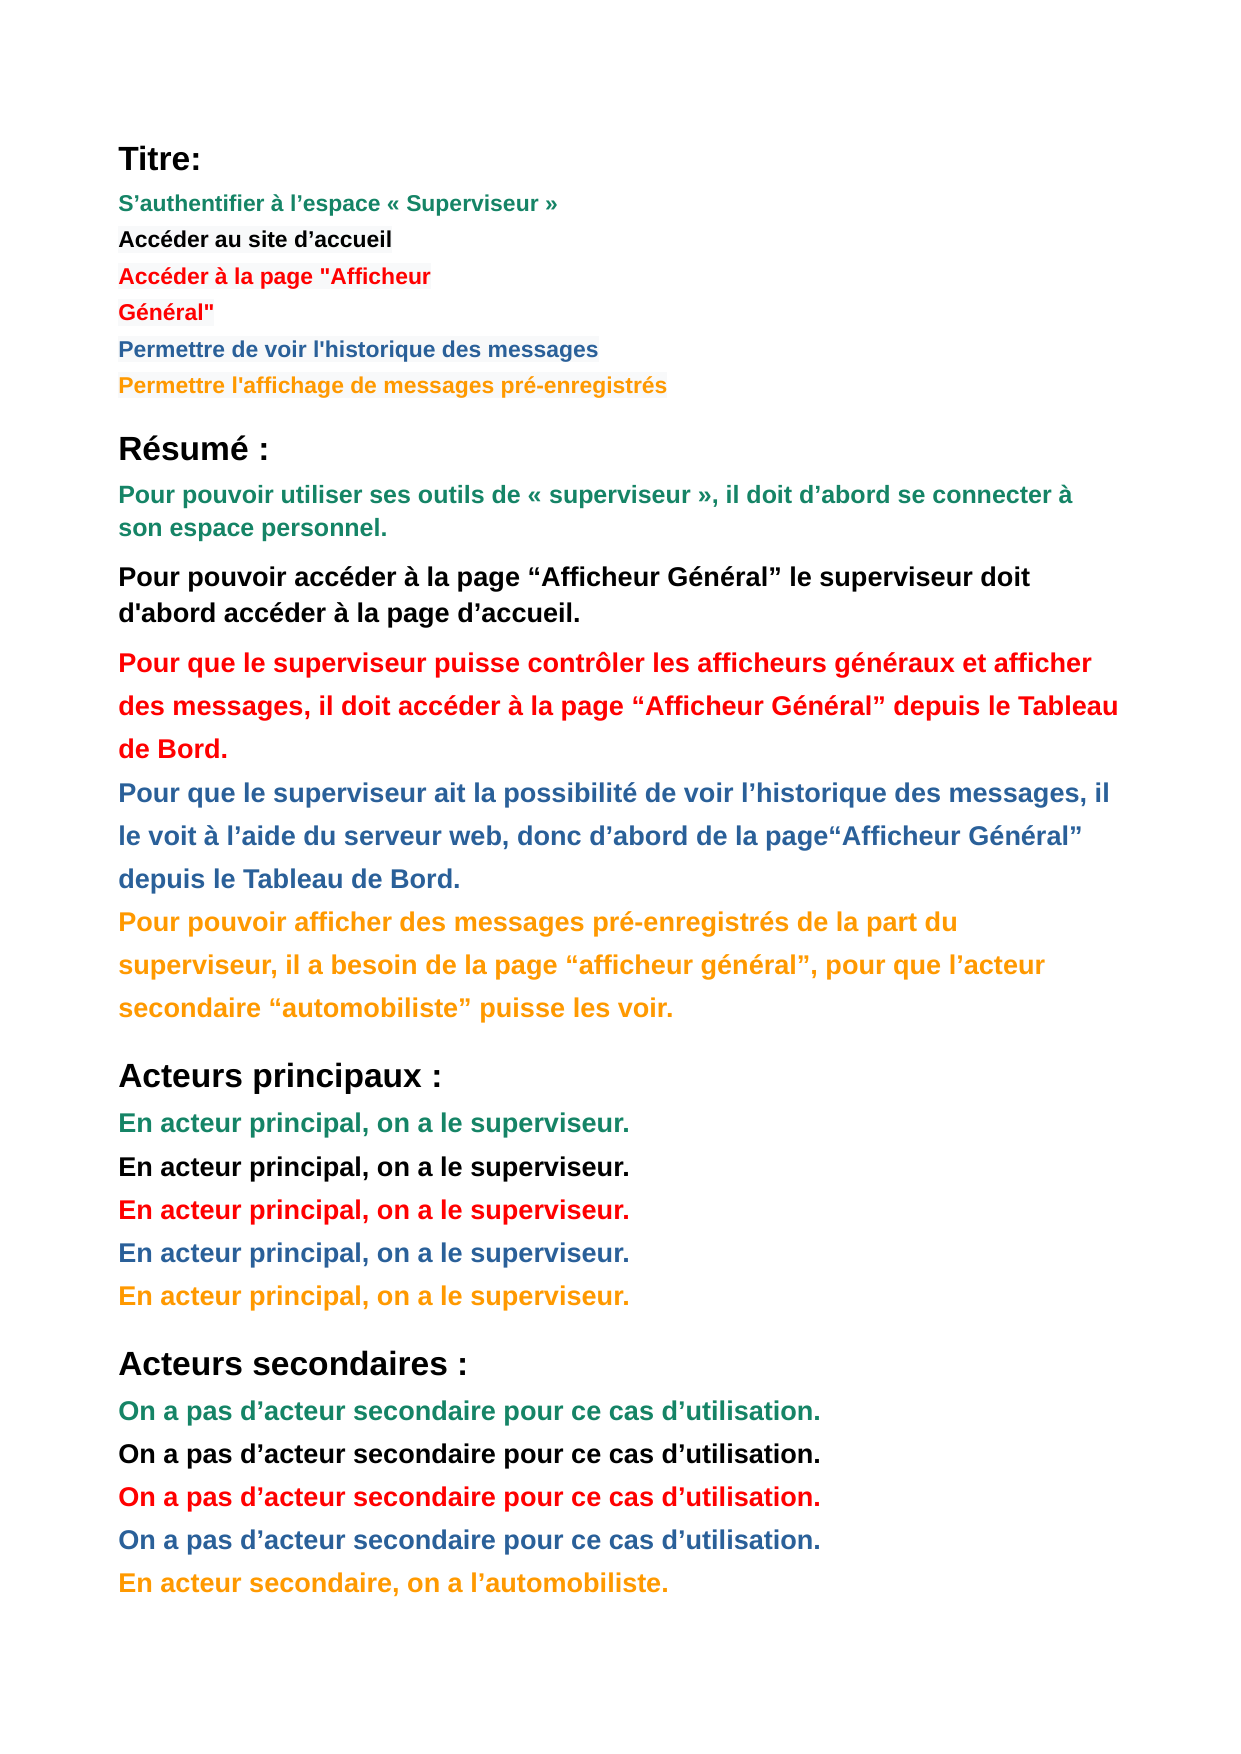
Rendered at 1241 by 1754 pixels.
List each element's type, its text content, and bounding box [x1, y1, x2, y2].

text Pour pouvoir afficher des messages pré-enregistrés de la part du superviseur, il a besoin de la page “afficheur général”, pour que l’acteur secondaire “automobiliste” puisse les voir. [118, 906, 1122, 1023]
text Pour pouvoir utiliser ses outils de « superviseur », il doit d’abord se connecter à son espace personnel. [118, 480, 1122, 542]
text En acteur principal, on a le superviseur. [118, 1280, 1122, 1311]
text Général" [118, 299, 1122, 326]
text Accéder à la page "Afficheur [118, 263, 1122, 289]
subtitle Titre: [118, 139, 1122, 178]
subtitle Résumé : [118, 429, 1122, 468]
text On a pas d’acteur secondaire pour ce cas d’utilisation. [118, 1481, 1122, 1512]
text En acteur principal, on a le superviseur. [118, 1194, 1122, 1225]
subtitle Acteurs secondaires : [118, 1344, 1122, 1382]
text On a pas d’acteur secondaire pour ce cas d’utilisation. [118, 1395, 1122, 1426]
text En acteur secondaire, on a l’automobiliste. [118, 1567, 1122, 1599]
text Accéder au site d’accueil [118, 226, 1122, 253]
text On a pas d’acteur secondaire pour ce cas d’utilisation. [118, 1524, 1122, 1556]
text On a pas d’acteur secondaire pour ce cas d’utilisation. [118, 1438, 1122, 1469]
text En acteur principal, on a le superviseur. [118, 1237, 1122, 1268]
subtitle Acteurs principaux : [118, 1056, 1122, 1095]
text En acteur principal, on a le superviseur. [118, 1107, 1122, 1139]
text En acteur principal, on a le superviseur. [118, 1151, 1122, 1182]
text Pour que le superviseur ait la possibilité de voir l’historique des messages, il le voit à l’aide du serveur web, donc d’abord de la page“Afficheur Général” depuis le Tableau de Bord. [118, 777, 1122, 894]
text Permettre de voir l'historique des messages [118, 336, 1122, 362]
text Pour pouvoir accéder à la page “Afficheur Général” le superviseur doit d'abord accéder à la page d’accueil. [118, 561, 1122, 628]
text S’authentifier à l’espace « Superviseur » [118, 190, 1122, 216]
text Permettre l'affichage de messages pré-enregistrés [118, 372, 1122, 398]
text Pour que le superviseur puisse contrôler les afficheurs généraux et afficher des messages, il doit accéder à la page “Afficheur Général” depuis le Tableau de Bord. [118, 647, 1122, 765]
